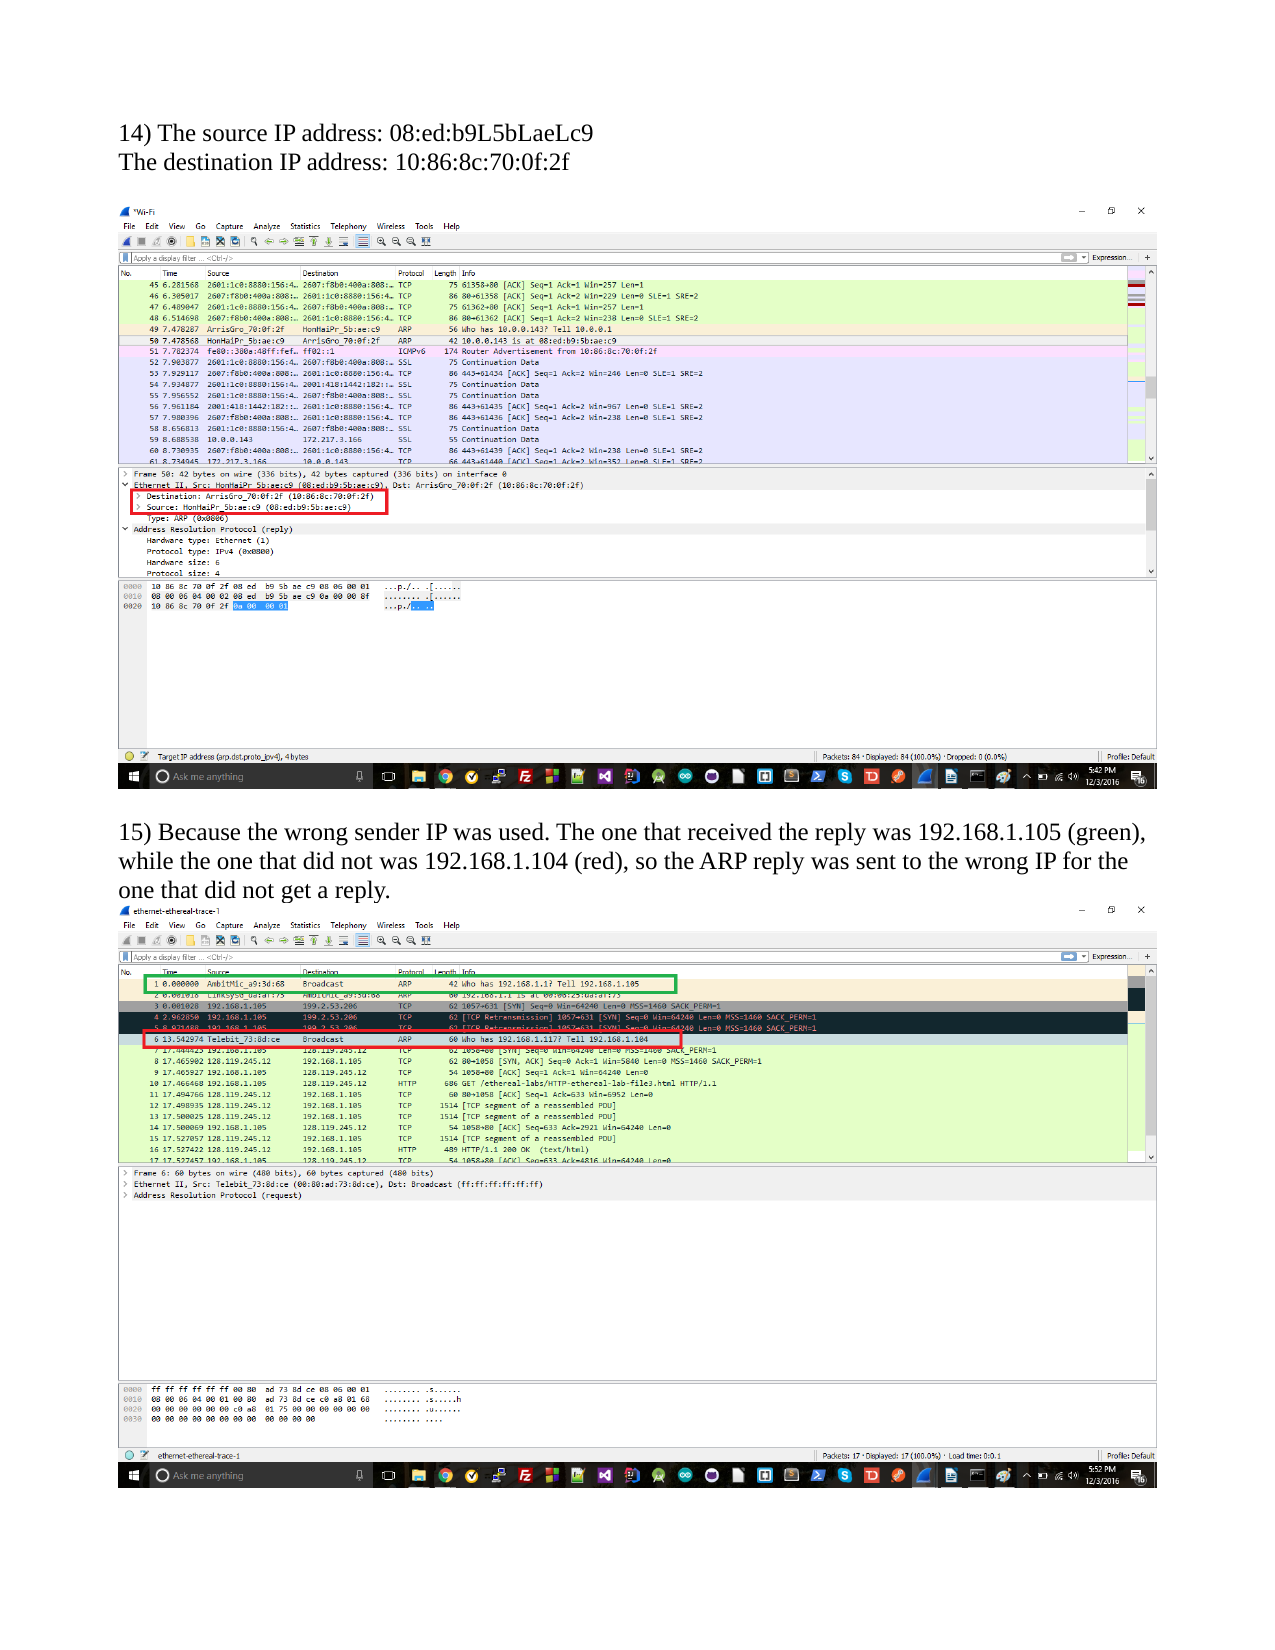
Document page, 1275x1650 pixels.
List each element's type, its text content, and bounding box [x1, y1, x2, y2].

text The destination IP address: 10:86:8c:70:0f:2f [118, 147, 1157, 176]
picture [118, 204, 1157, 789]
picture [118, 903, 1157, 1488]
text 14) The source IP address: 08:ed:b9L5bLaeLc9 [118, 118, 1157, 147]
text 15) Because the wrong sender IP was used. The one that received the reply was 192.168.1.105 (green), while the one that did not was 192.168.1.104 (red), so the ARP reply was sent to the wrong IP for the one that did not get a reply. [118, 817, 1157, 903]
